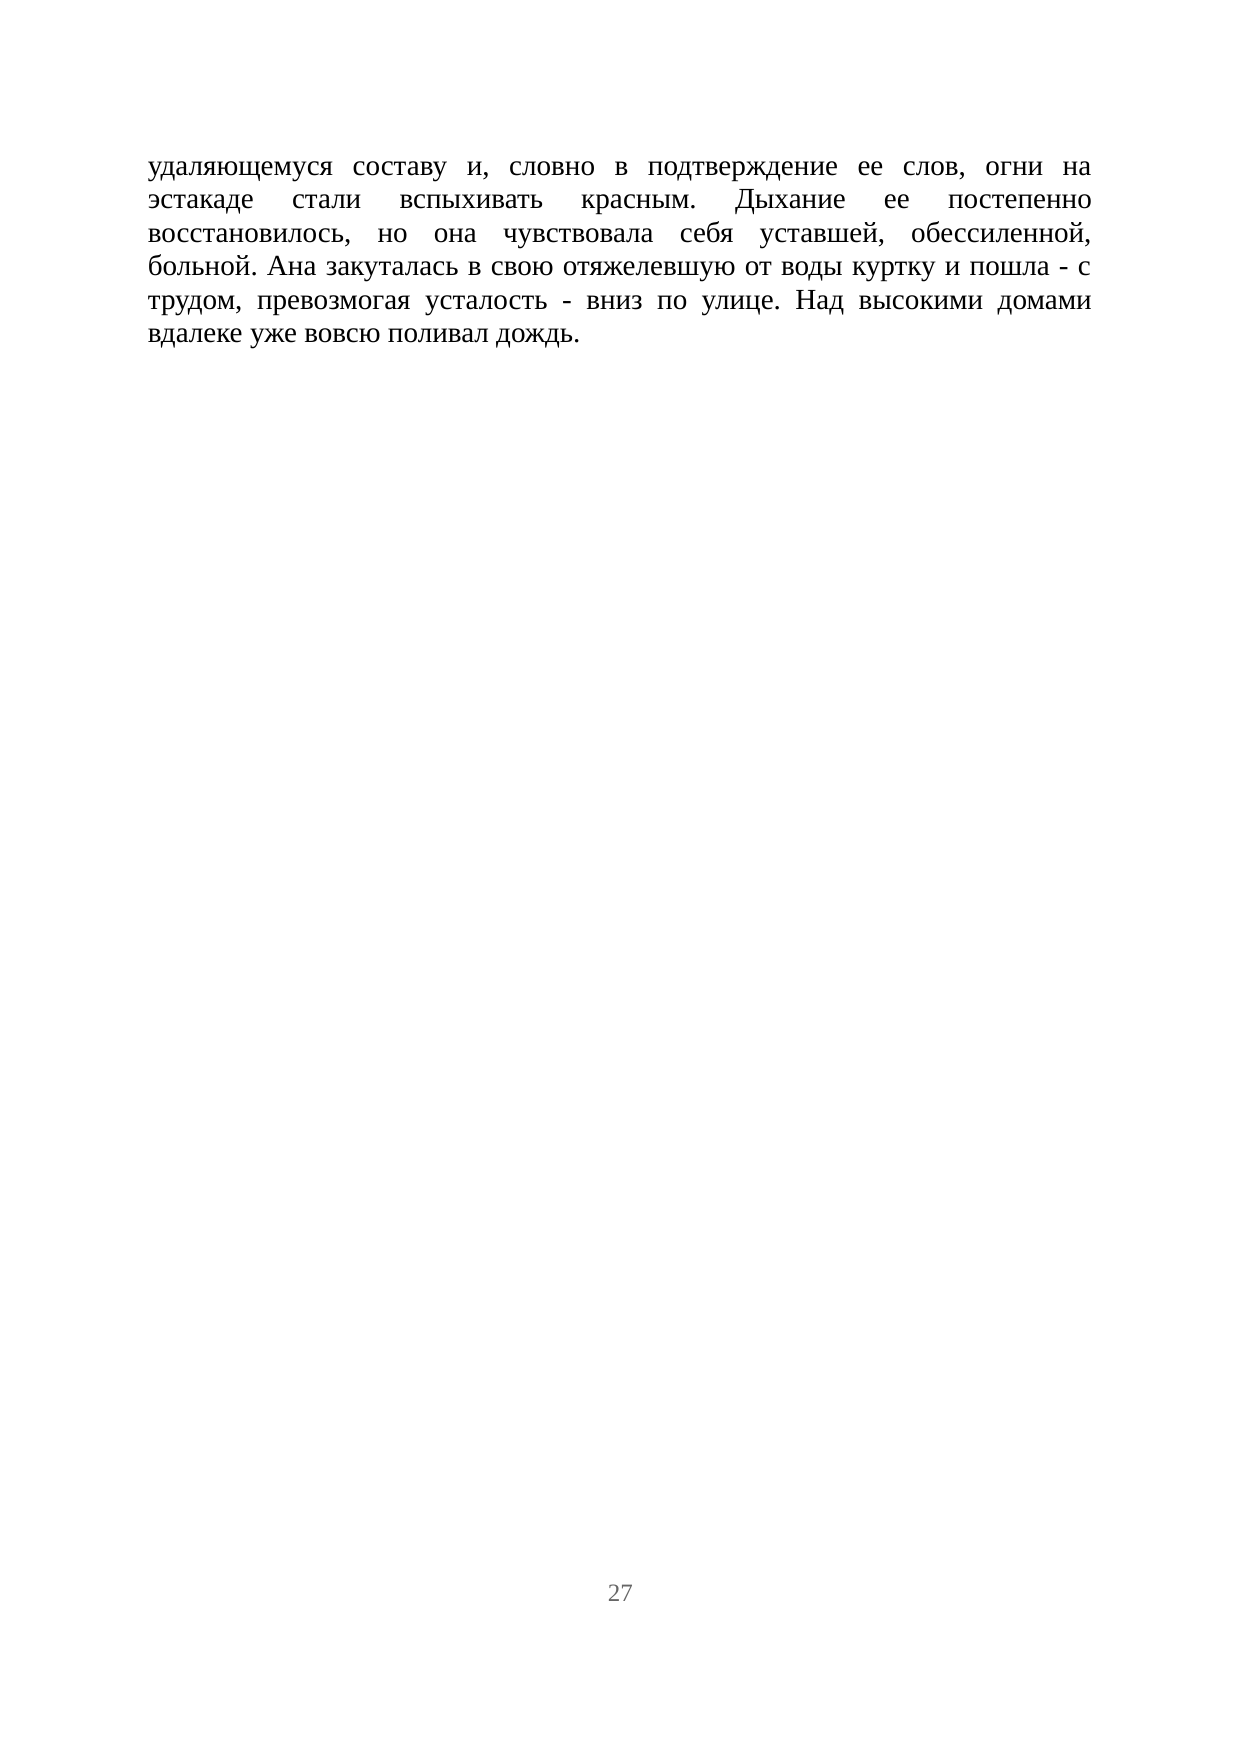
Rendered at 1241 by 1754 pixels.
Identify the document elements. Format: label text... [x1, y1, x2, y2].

text удаляющемуся составу и, словно в подтверждение ее слов, огни на эстакаде стали вспыхивать красным. Дыхание ее постепенно восстановилось, но она чувствовала себя уставшей, обессиленной, больной. Ана закуталась в свою отяжелевшую от воды куртку и пошла - с трудом, превозмогая усталость - вниз по улице. Над высокими домами вдалеке уже вовсю поливал дождь. [148, 148, 1093, 349]
